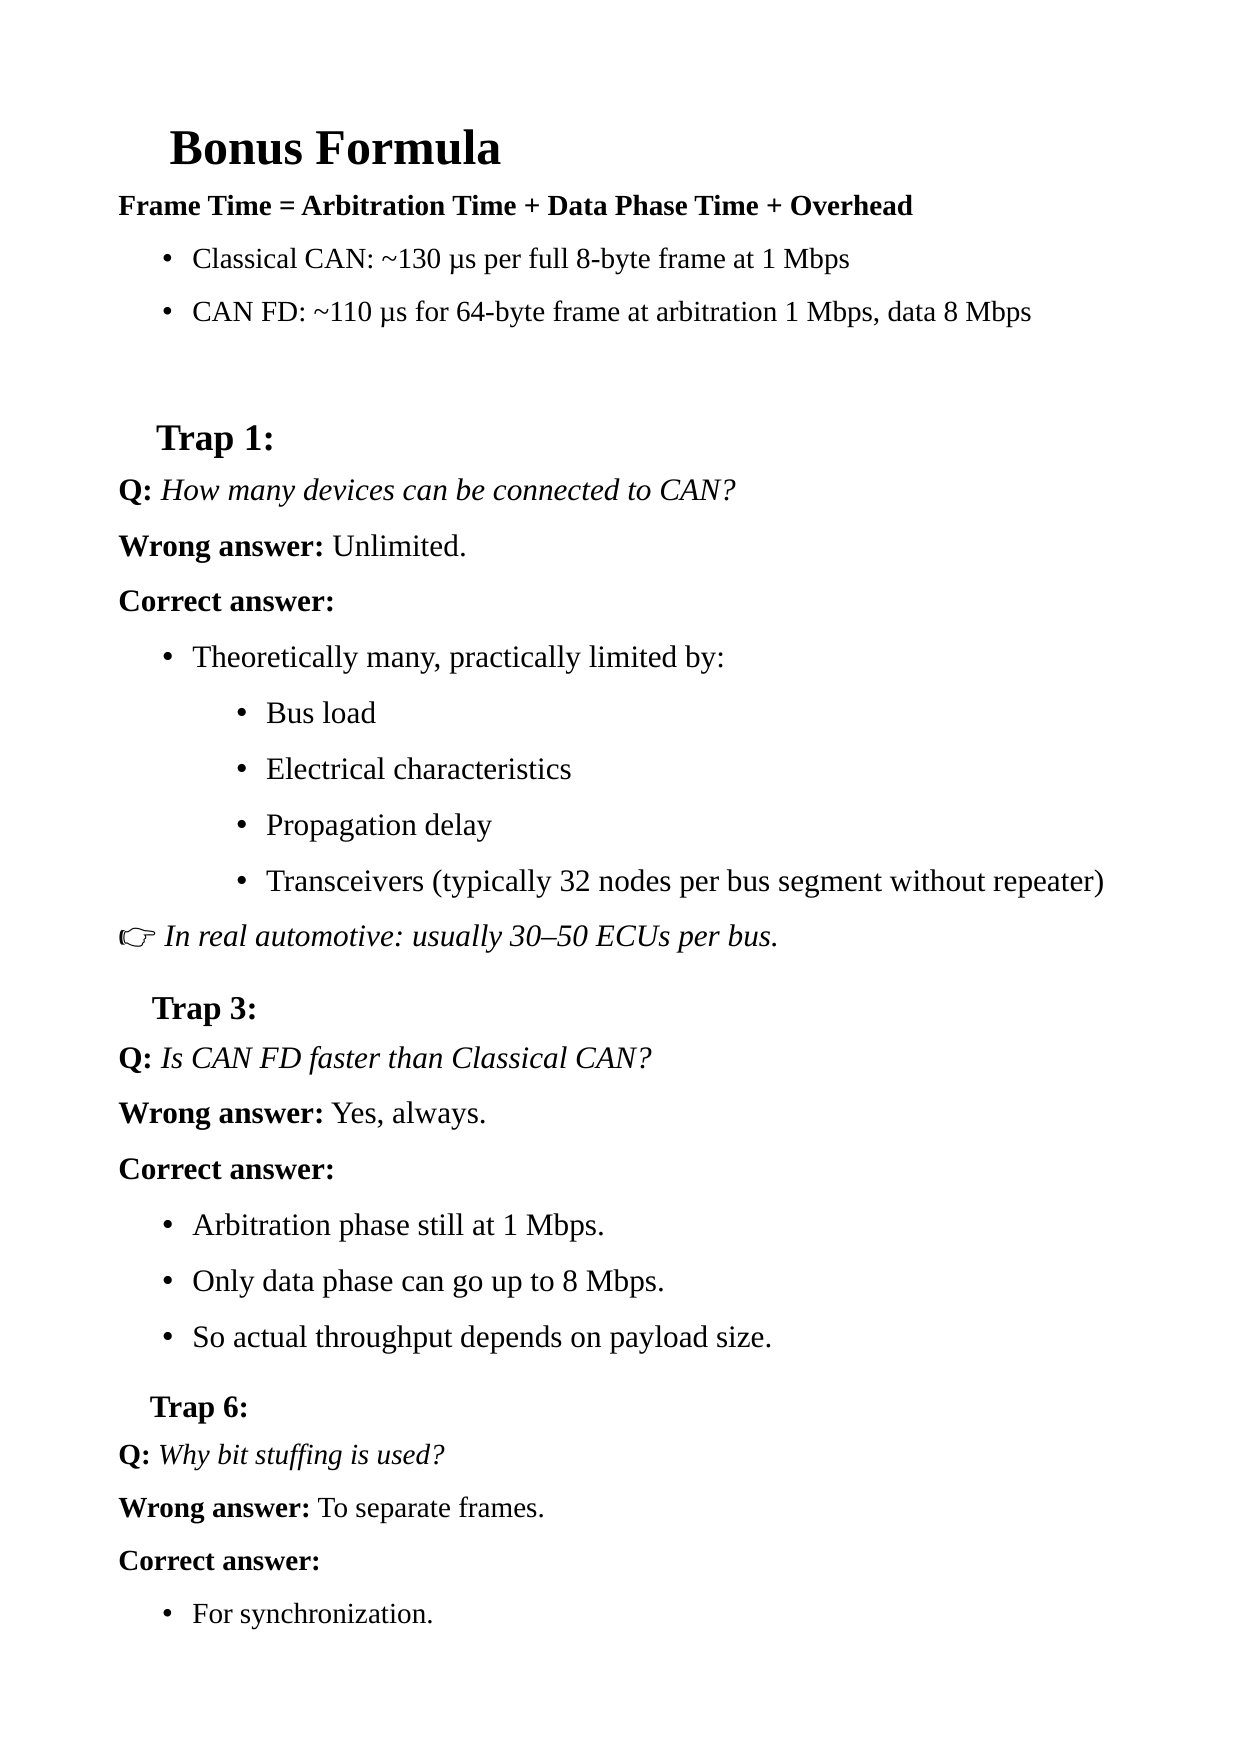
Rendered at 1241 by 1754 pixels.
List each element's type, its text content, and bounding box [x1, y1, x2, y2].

list Theoretically many, practically limited by: [162, 638, 1122, 674]
list Bus load [236, 694, 1122, 730]
list Electrical characteristics [236, 750, 1122, 786]
list Propagation delay [236, 806, 1122, 842]
list Classical CAN: ~130 µs per full 8-byte frame at 1 Mbps [162, 241, 1122, 275]
list For synchronization. [162, 1596, 1122, 1630]
subtitle 🔥 Trap 3: [118, 988, 1122, 1026]
text Frame Time = Arbitration Time + Data Phase Time + Overhead [118, 188, 1122, 222]
text Q: How many devices can be connected to CAN? [118, 471, 1122, 507]
list So actual throughput depends on payload size. [162, 1318, 1122, 1354]
text Wrong answer: To separate frames. [118, 1490, 1122, 1524]
text Wrong answer: Yes, always. [118, 1095, 1122, 1131]
text 👉 In real automotive: usually 30–50 ECUs per bus. [118, 918, 1122, 954]
text Wrong answer: Unlimited. [118, 527, 1122, 563]
text Q: Is CAN FD faster than Classical CAN? [118, 1039, 1122, 1075]
text Correct answer: [118, 1543, 1122, 1577]
subtitle 🔥 Bonus Formula [118, 118, 1122, 176]
list CAN FD: ~110 µs for 64-byte frame at arbitration 1 Mbps, data 8 Mbps [162, 294, 1122, 328]
subtitle 🔥 Trap 1: [118, 415, 1122, 458]
subtitle 🔥 Trap 6: [118, 1388, 1122, 1424]
text Correct answer: [118, 583, 1122, 619]
list Only data phase can go up to 8 Mbps. [162, 1262, 1122, 1298]
text Correct answer: [118, 1151, 1122, 1187]
list Arbitration phase still at 1 Mbps. [162, 1206, 1122, 1242]
list Transceivers (typically 32 nodes per bus segment without repeater) [236, 862, 1122, 898]
text Q: Why bit stuffing is used? [118, 1437, 1122, 1471]
